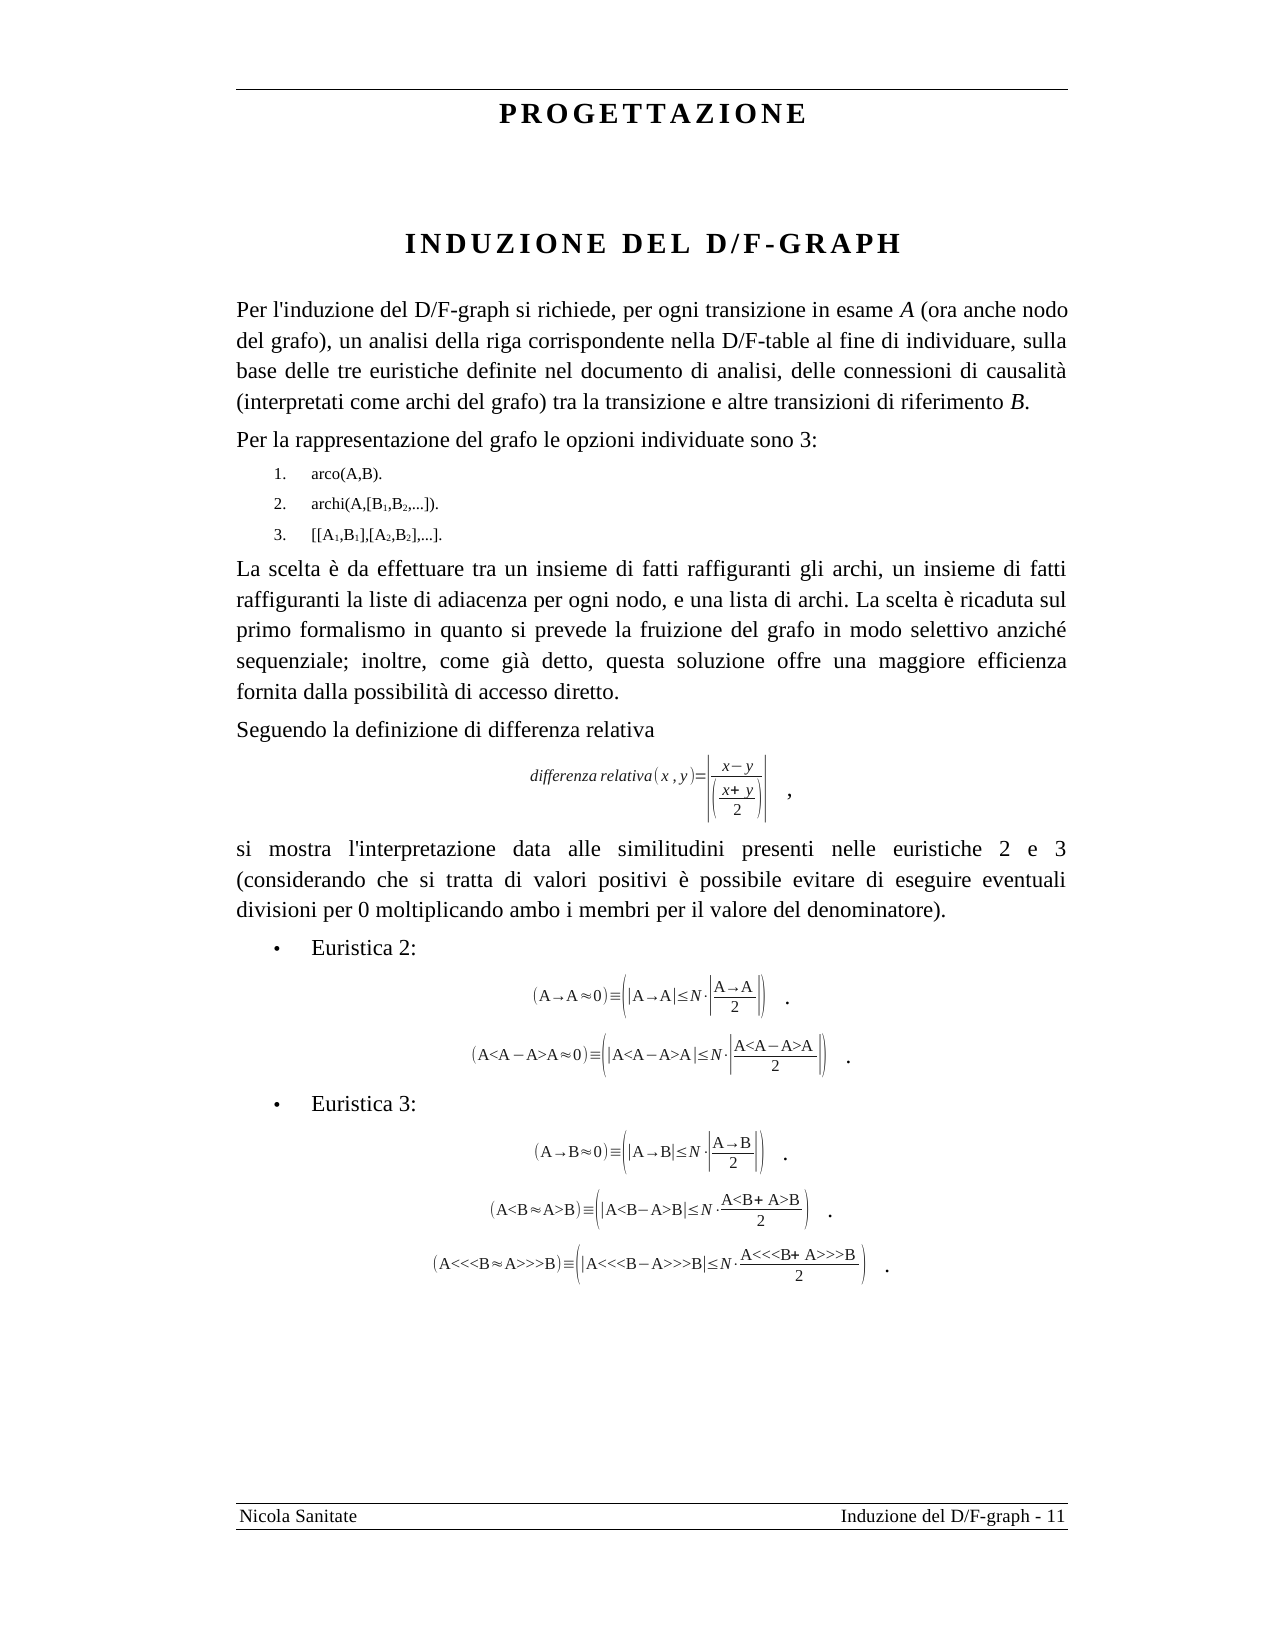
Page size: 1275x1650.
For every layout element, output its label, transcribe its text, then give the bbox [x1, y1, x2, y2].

list Euristica 3: [274, 1091, 1068, 1117]
text . [236, 1188, 1068, 1231]
list Euristica 2: [274, 935, 1068, 961]
text Seguendo la definizione di differenza relativa [236, 716, 1068, 742]
subtitle Induzione del D/F-graph [236, 227, 1068, 260]
text Per la rappresentazione del grafo le opzioni individuate sono 3: [236, 427, 1068, 452]
text Per l'induzione del D/F-graph si richiede, per ogni transizione in esame A (ora anche nodo del grafo), un analisi della riga corrispondente nella D/F-table al fine di individuare, sulla base delle tre euristiche definite nel documento di analisi, delle connessioni di causalità (interpretati come archi del grafo) tra la transizione e altre transizioni di riferimento B. [236, 297, 1068, 414]
text . [236, 1243, 1068, 1286]
text La scelta è da effettuare tra un insieme di fatti raffiguranti gli archi, un insieme di fatti raffiguranti la liste di adiacenza per ogni nodo, e una lista di archi. La scelta è ricaduta sul primo formalismo in quanto si prevede la fruizione del grafo in modo selettivo anziché sequenziale; inoltre, come già detto, questa soluzione offre una maggiore efficienza fornita dalla possibilità di accesso diretto. [236, 556, 1068, 704]
list arco(A,B). [274, 465, 1068, 483]
text . [236, 1032, 1068, 1079]
list archi(A,[B1,B2,...]). [274, 495, 1068, 513]
text . [236, 973, 1068, 1020]
text . [236, 1129, 1068, 1176]
list [[A1,B1],[A2,B2],...]. [274, 526, 1068, 544]
text , [236, 754, 1068, 824]
text si mostra l'interpretazione data alle similitudini presenti nelle euristiche 2 e 3 (considerando che si tratta di valori positivi è possibile evitare di eseguire eventuali divisioni per 0 moltiplicando ambo i membri per il valore del denominatore). [236, 836, 1068, 923]
